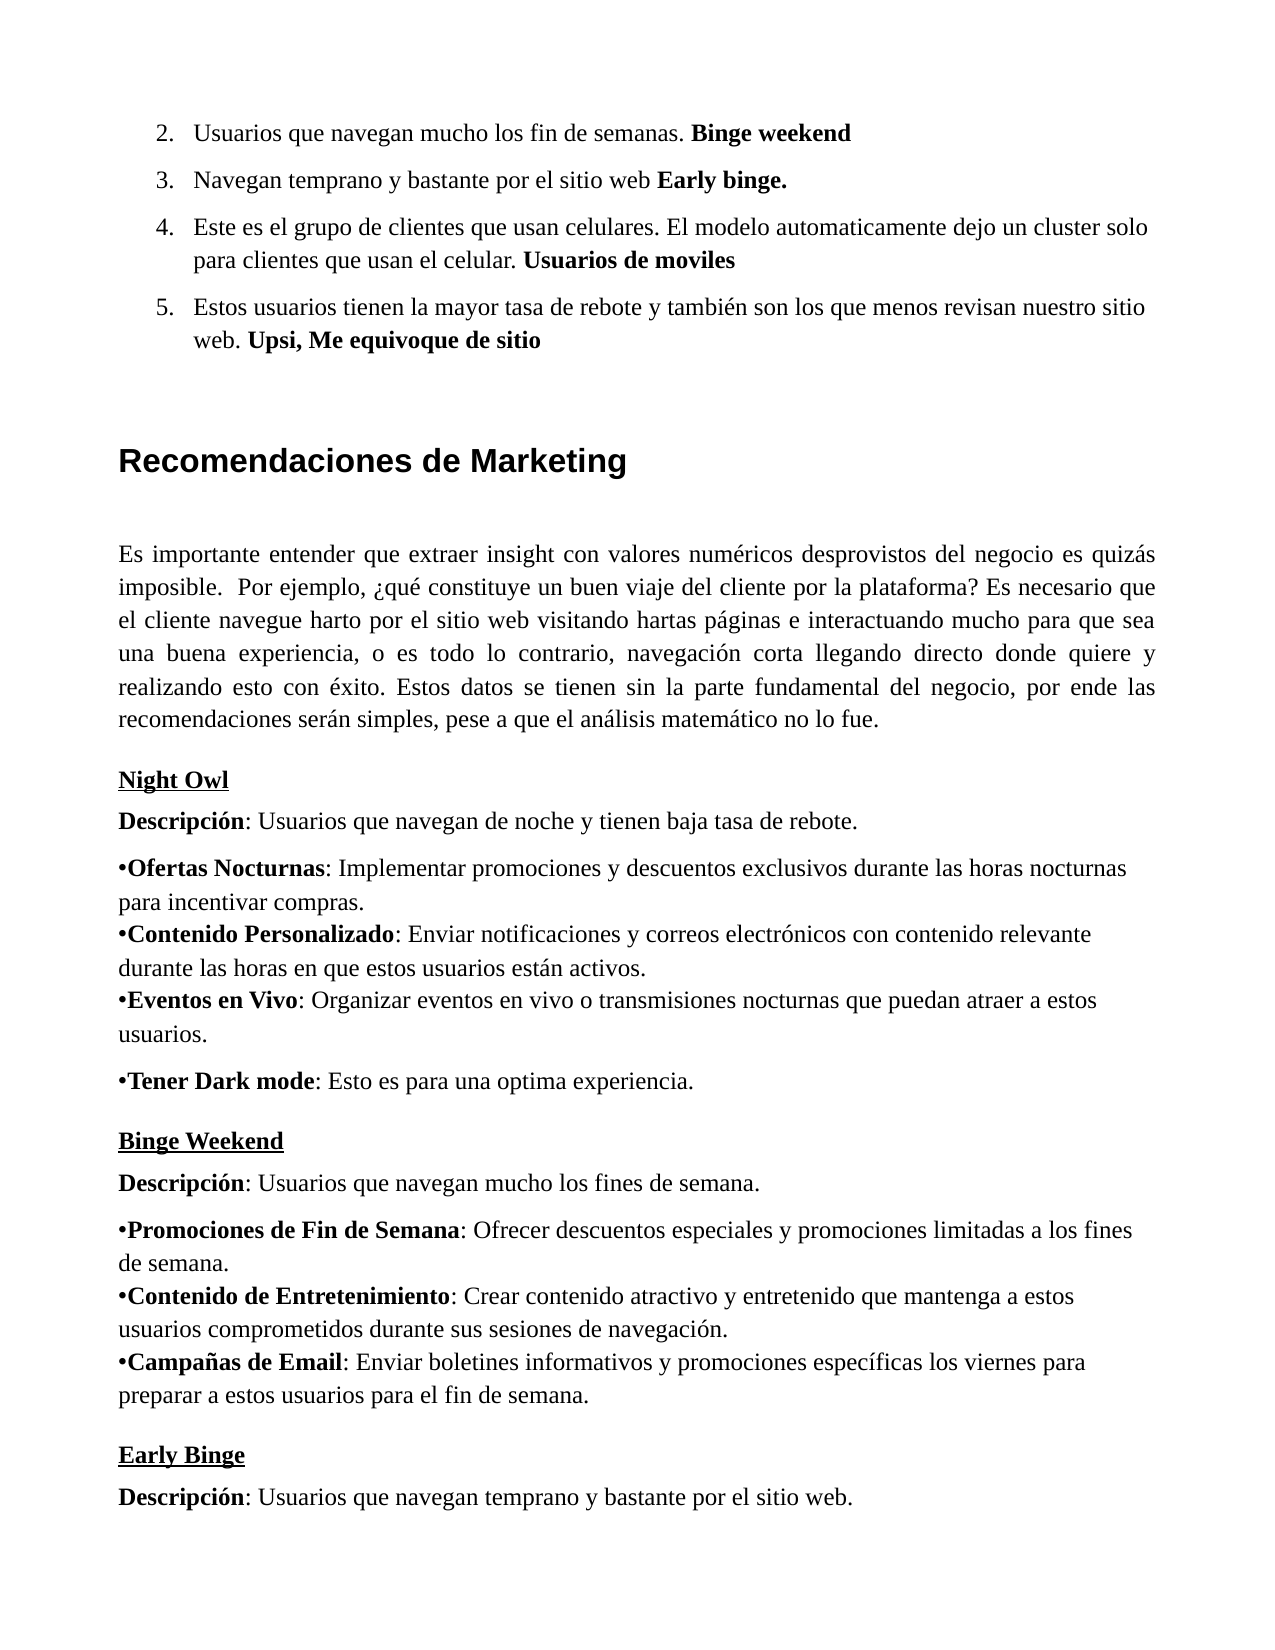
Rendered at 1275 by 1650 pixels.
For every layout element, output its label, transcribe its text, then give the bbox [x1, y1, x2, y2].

subtitle Binge Weekend [118, 1126, 1157, 1155]
text Es importante entender que extraer insight con valores numéricos desprovistos del negocio es quizás imposible. Por ejemplo, ¿qué constituye un buen viaje del cliente por la plataforma? Es necesario que el cliente navegue harto por el sitio web visitando hartas páginas e interactuando mucho para que sea una buena experiencia, o es todo lo contrario, navegación corta llegando directo donde quiere y realizando esto con éxito. Estos datos se tienen sin la parte fundamental del negocio, por ende las recomendaciones serán simples, pese a que el análisis matemático no lo fue. [118, 539, 1157, 733]
text Descripción: Usuarios que navegan temprano y bastante por el sitio web. [118, 1482, 1157, 1510]
list Campañas de Email: Enviar boletines informativos y promociones específicas los viernes para preparar a estos usuarios para el fin de semana. [118, 1347, 1157, 1409]
subtitle Night Owl [118, 765, 1157, 793]
list Eventos en Vivo: Organizar eventos en vivo o transmisiones nocturnas que puedan atraer a estos usuarios. [118, 986, 1157, 1047]
list Navegan temprano y bastante por el sitio web Early binge. [156, 165, 1157, 194]
list Promociones de Fin de Semana: Ofrecer descuentos especiales y promociones limitadas a los fines de semana. [118, 1215, 1157, 1277]
list Contenido Personalizado: Enviar notificaciones y correos electrónicos con contenido relevante durante las horas en que estos usuarios están activos. [118, 919, 1157, 981]
list Contenido de Entretenimiento: Crear contenido atractivo y entretenido que mantenga a estos usuarios comprometidos durante sus sesiones de navegación. [118, 1281, 1157, 1343]
subtitle Early Binge [118, 1440, 1157, 1469]
subtitle Recomendaciones de Marketing [118, 441, 1157, 479]
list Este es el grupo de clientes que usan celulares. El modelo automaticamente dejo un cluster solo para clientes que usan el celular. Usuarios de moviles [156, 212, 1157, 274]
list Estos usuarios tienen la mayor tasa de rebote y también son los que menos revisan nuestro sitio web. Upsi, Me equivoque de sitio [156, 292, 1157, 354]
text Descripción: Usuarios que navegan de noche y tienen baja tasa de rebote. [118, 806, 1157, 835]
text Descripción: Usuarios que navegan mucho los fines de semana. [118, 1168, 1157, 1196]
list Ofertas Nocturnas: Implementar promociones y descuentos exclusivos durante las horas nocturnas para incentivar compras. [118, 853, 1157, 915]
list Tener Dark mode: Esto es para una optima experiencia. [118, 1066, 1157, 1095]
list Usuarios que navegan mucho los fin de semanas. Binge weekend [156, 118, 1157, 147]
